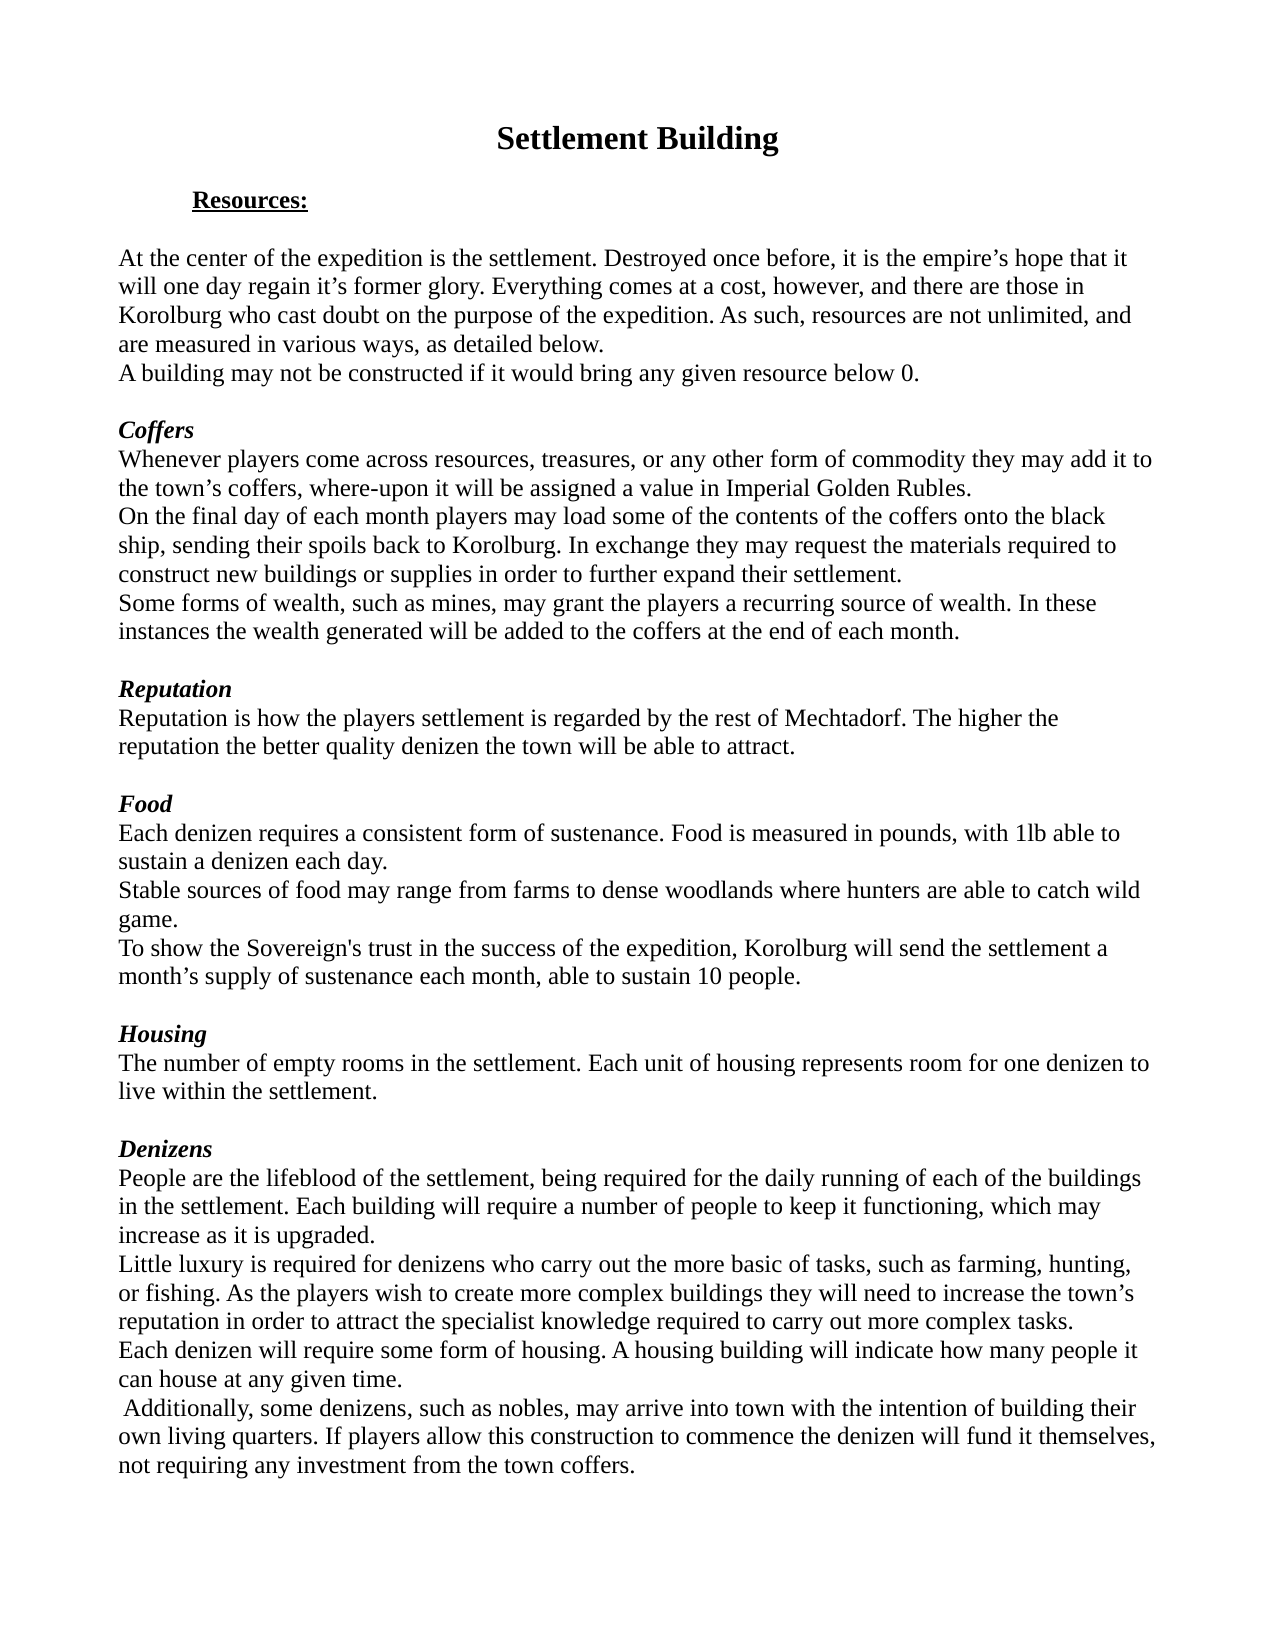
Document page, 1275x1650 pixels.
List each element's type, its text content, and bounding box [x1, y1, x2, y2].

text Resources: [118, 185, 1157, 214]
text Little luxury is required for denizens who carry out the more basic of tasks, such as farming, hunting, or fishing. As the players wish to create more complex buildings they will need to increase the town’s reputation in order to attract the specialist knowledge required to carry out more complex tasks. [118, 1249, 1157, 1335]
text Settlement Building [118, 118, 1157, 156]
text Each denizen will require some form of housing. A housing building will indicate how many people it can house at any given time. [118, 1335, 1157, 1393]
text A building may not be constructed if it would bring any given resource below 0. [118, 358, 1157, 386]
text The number of empty rooms in the settlement. Each unit of housing represents room for one denizen to live within the settlement. [118, 1048, 1157, 1105]
text Housing [118, 1019, 1157, 1048]
text Denizens [118, 1134, 1157, 1163]
text Reputation is how the players settlement is regarded by the rest of Mechtadorf. The higher the reputation the better quality denizen the town will be able to attract. [118, 703, 1157, 760]
text At the center of the expedition is the settlement. Destroyed once before, it is the empire’s hope that it will one day regain it’s former glory. Everything comes at a cost, however, and there are those in Korolburg who cast doubt on the purpose of the expedition. As such, resources are not unlimited, and are measured in various ways, as detailed below. [118, 243, 1157, 358]
text Whenever players come across resources, treasures, or any other form of commodity they may add it to the town’s coffers, where-upon it will be assigned a value in Imperial Golden Rubles. [118, 444, 1157, 501]
text Additionally, some denizens, such as nobles, may arrive into town with the intention of building their own living quarters. If players allow this construction to commence the denizen will fund it themselves, not requiring any investment from the town coffers. [118, 1393, 1157, 1479]
text People are the lifeblood of the settlement, being required for the daily running of each of the buildings in the settlement. Each building will require a number of people to keep it functioning, which may increase as it is upgraded. [118, 1163, 1157, 1249]
text Reputation [118, 674, 1157, 703]
text Stable sources of food may range from farms to dense woodlands where hunters are able to catch wild game. [118, 875, 1157, 933]
text Food [118, 789, 1157, 818]
text On the final day of each month players may load some of the contents of the coffers onto the black ship, sending their spoils back to Korolburg. In exchange they may request the materials required to construct new buildings or supplies in order to further expand their settlement. [118, 501, 1157, 588]
text Each denizen requires a consistent form of sustenance. Food is measured in pounds, with 1lb able to sustain a denizen each day. [118, 818, 1157, 875]
text To show the Sovereign's trust in the success of the expedition, Korolburg will send the settlement a month’s supply of sustenance each month, able to sustain 10 people. [118, 933, 1157, 990]
text Coffers [118, 415, 1157, 444]
text Some forms of wealth, such as mines, may grant the players a recurring source of wealth. In these instances the wealth generated will be added to the coffers at the end of each month. [118, 588, 1157, 645]
